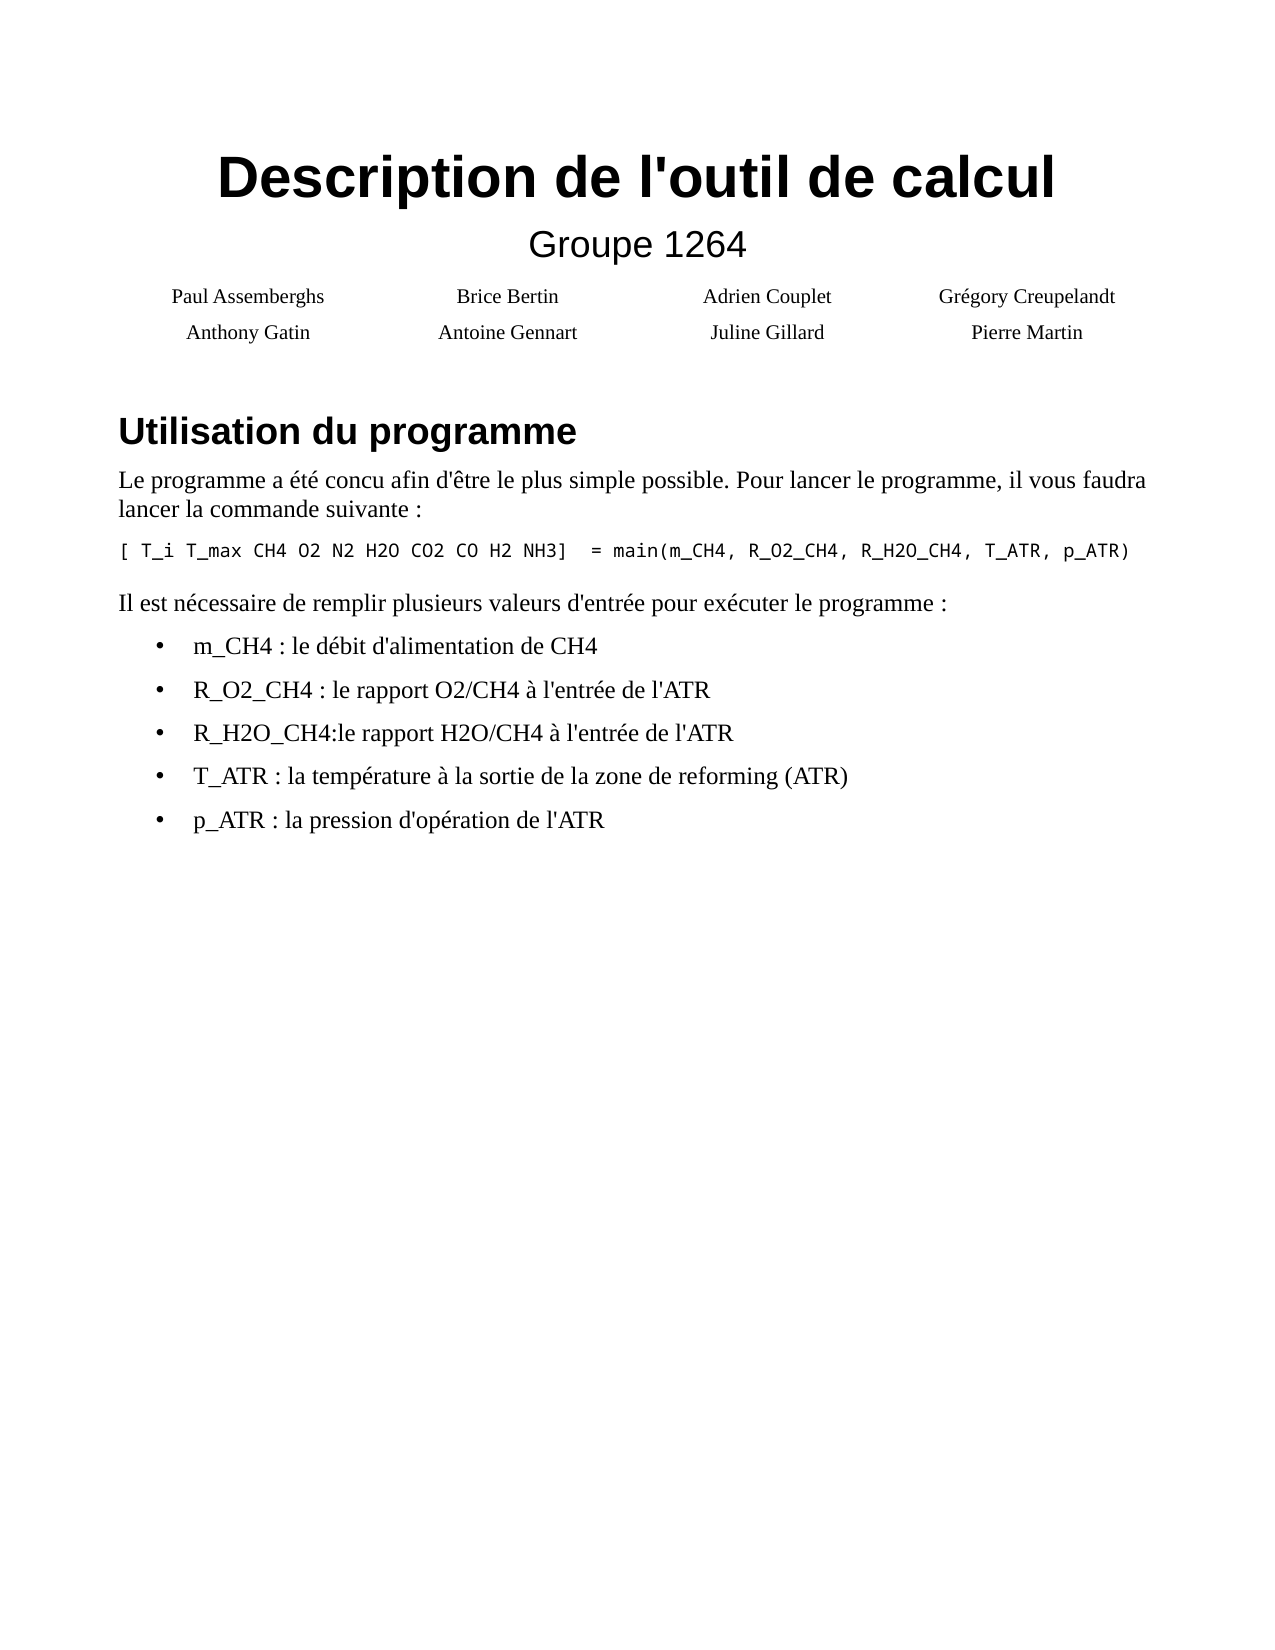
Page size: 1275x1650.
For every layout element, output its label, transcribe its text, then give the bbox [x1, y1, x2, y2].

table_header Brice Bertin [378, 278, 637, 314]
list p_ATR : la pression d'opération de l'ATR [156, 805, 1157, 833]
table_header Paul Assemberghs [118, 278, 378, 314]
table_cell Pierre Martin [897, 314, 1157, 349]
table_cell Antoine Gennart [378, 314, 637, 349]
list R_O2_CH4 : le rapport O2/CH4 à l'entrée de l'ATR [156, 675, 1157, 703]
table_header Adrien Couplet [638, 278, 897, 314]
text [ T_i T_max CH4 O2 N2 H2O CO2 CO H2 NH3] = main(m_CH4, R_O2_CH4, R_H2O_CH4, T_ATR, p_ATR) [118, 537, 1157, 563]
text Le programme a été concu afin d'être le plus simple possible. Pour lancer le programme, il vous faudra lancer la commande suivante : [118, 465, 1157, 522]
list R_H2O_CH4:le rapport H2O/CH4 à l'entrée de l'ATR [156, 718, 1157, 747]
list m_CH4 : le débit d'alimentation de CH4 [156, 631, 1157, 660]
list T_ATR : la température à la sortie de la zone de reforming (ATR) [156, 761, 1157, 790]
text Il est nécessaire de remplir plusieurs valeurs d'entrée pour exécuter le programme : [118, 588, 1157, 617]
subtitle Groupe 1264 [118, 223, 1157, 266]
title Description de l'outil de calcul [118, 143, 1157, 210]
table_cell Juline Gillard [638, 314, 897, 349]
subtitle Utilisation du programme [118, 409, 1157, 452]
table_header Grégory Creupelandt [897, 278, 1157, 314]
table_cell Anthony Gatin [118, 314, 378, 349]
